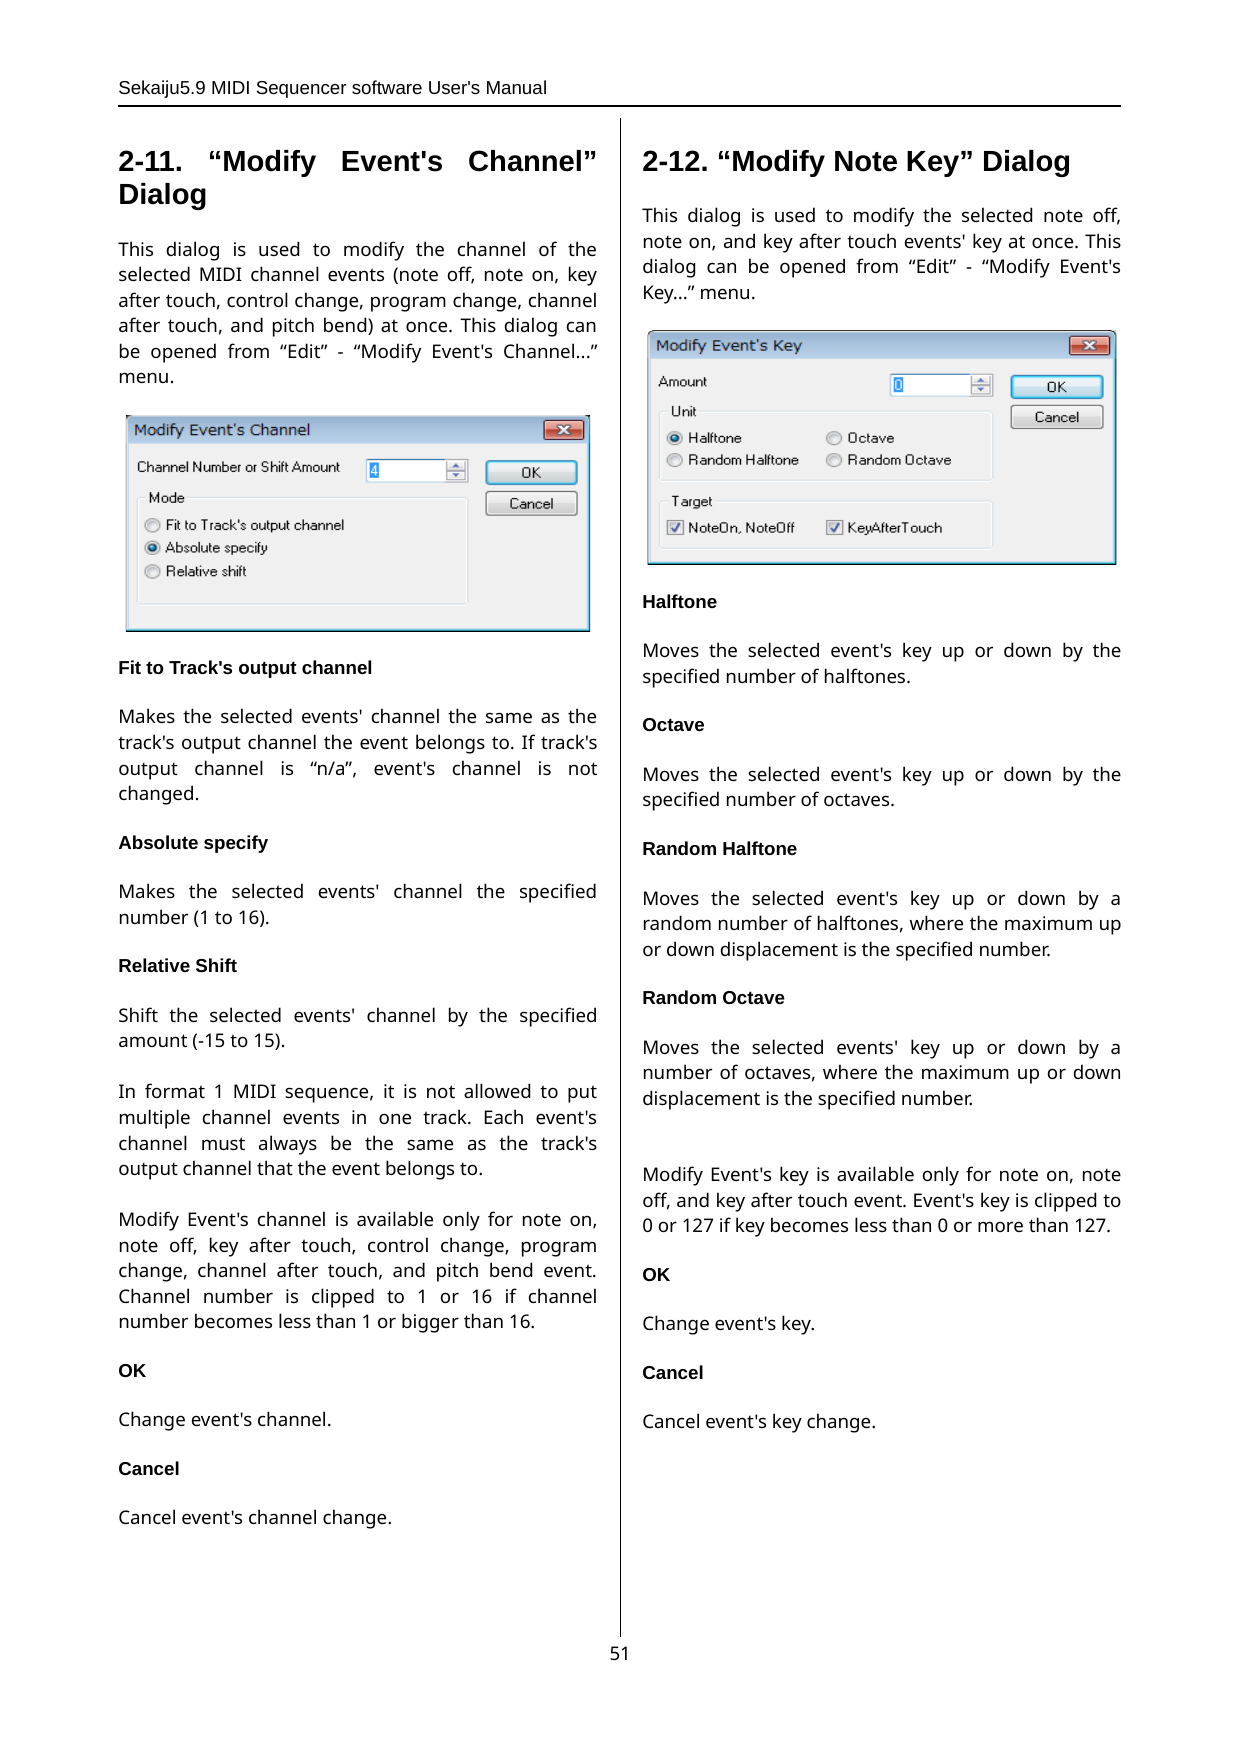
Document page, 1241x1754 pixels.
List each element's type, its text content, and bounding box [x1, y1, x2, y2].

text Moves the selected event's key up or down by a random number of halftones, where the maximum up or down displacement is the specified number. [642, 885, 1122, 961]
text Absolute specify [118, 831, 598, 853]
text Cancel event's channel change. [118, 1505, 598, 1530]
text This dialog is used to modify the selected note off, note on, and key after touch events' key at once. This dialog can be opened from “Edit” - “Modify Event's Key...” menu. [642, 203, 1122, 305]
text Change event's key. [642, 1311, 1122, 1336]
text Modify Event's channel is available only for note on, note off, key after touch, control change, program change, channel after touch, and pitch bend event. Channel number is clipped to 1 or 16 if channel number becomes less than 1 or bigger than 16. [118, 1206, 598, 1334]
text Makes the selected events' channel the specified number (1 to 16). [118, 878, 598, 929]
text This dialog is used to modify the channel of the selected MIDI channel events (note off, note on, key after touch, control change, program change, channel after touch, and pitch bend) at once. This dialog can be opened from “Edit” - “Modify Event's Channel...” menu. [118, 236, 598, 389]
text Makes the selected events' channel the same as the track's output channel the event belongs to. If track's output channel is “n/a”, event's channel is not changed. [118, 704, 598, 806]
picture [647, 330, 1117, 565]
text Moves the selected event's key up or down by the specified number of halftones. [642, 637, 1122, 688]
text Random Octave [642, 987, 1122, 1008]
text OK [642, 1264, 1122, 1285]
picture [125, 415, 591, 632]
text In format 1 MIDI sequence, it is not allowed to put multiple channel events in one track. Each event's channel must always be the same as the track's output channel that the event belongs to. [118, 1079, 598, 1181]
text Random Halftone [642, 838, 1122, 859]
text Fit to Track's output channel [118, 657, 598, 678]
text Cancel [118, 1458, 598, 1479]
text Moves the selected events' key up or down by a number of octaves, where the maximum up or down displacement is the specified number. [642, 1034, 1122, 1111]
text Relative Shift [118, 955, 598, 977]
text Moves the selected event's key up or down by the specified number of octaves. [642, 761, 1122, 812]
text Cancel event's key change. [642, 1409, 1122, 1434]
text Shift the selected events' channel by the specified amount (-15 to 15). [118, 1002, 598, 1053]
text Halftone [642, 590, 1122, 612]
subtitle 2-12. “Modify Note Key” Dialog [642, 144, 1122, 177]
text Modify Event's key is available only for note on, note off, and key after touch event. Event's key is clipped to 0 or 127 if key becomes less than 0 or more than 127. [642, 1162, 1122, 1238]
text Octave [642, 714, 1122, 736]
text OK [118, 1359, 598, 1381]
text Change event's channel. [118, 1407, 598, 1432]
subtitle 2-11. “Modify Event's Channel” Dialog [118, 144, 598, 211]
text Cancel [642, 1362, 1122, 1383]
